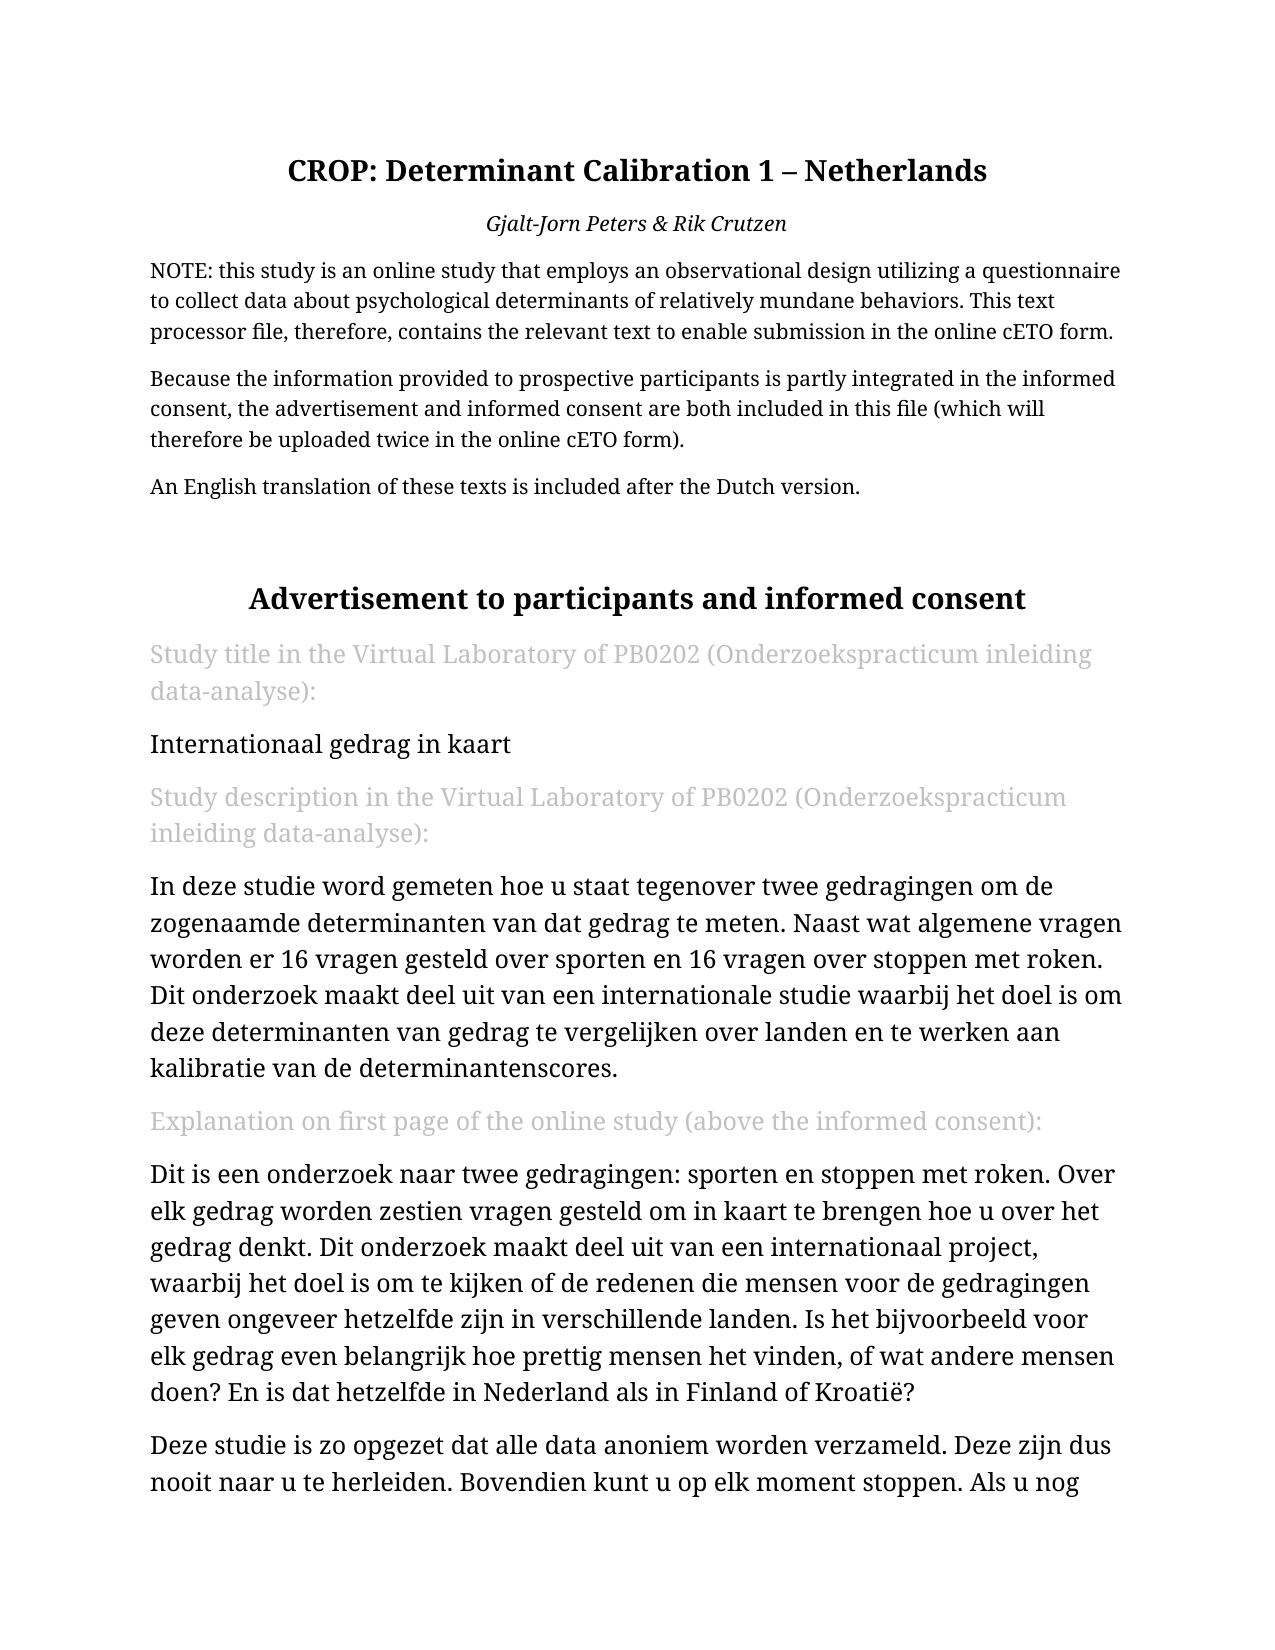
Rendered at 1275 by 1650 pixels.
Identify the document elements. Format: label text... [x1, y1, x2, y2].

text Explanation on first page of the online study (above the informed consent): [150, 1104, 1125, 1138]
text Study description in the Virtual Laboratory of PB0202 (Onderzoekspracticum inleiding data-analyse): [150, 779, 1125, 850]
text NOTE: this study is an online study that employs an observational design utilizing a questionnaire to collect data about psychological determinants of relatively mundane behaviors. This text processor file, therefore, contains the relevant text to enable submission in the online cETO form. [150, 256, 1125, 345]
text Internationaal gedrag in kaart [150, 727, 1125, 761]
text CROP: Determinant Calibration 1 – Netherlands [150, 150, 1125, 190]
text Dit is een onderzoek naar twee gedragingen: sporten en stoppen met roken. Over elk gedrag worden zestien vragen gesteld om in kaart te brengen hoe u over het gedrag denkt. Dit onderzoek maakt deel uit van een internationaal project, waarbij het doel is om te kijken of de redenen die mensen voor de gedragingen geven ongeveer hetzelfde zijn in verschillende landen. Is het bijvoorbeeld voor elk gedrag even belangrijk hoe prettig mensen het vinden, of wat andere mensen doen? En is dat hetzelfde in Nederland als in Finland of Kroatië? [150, 1157, 1125, 1409]
text In deze studie word gemeten hoe u staat tegenover twee gedragingen om de zogenaamde determinanten van dat gedrag te meten. Naast wat algemene vragen worden er 16 vragen gesteld over sporten en 16 vragen over stoppen met roken. Dit onderzoek maakt deel uit van een internationale studie waarbij het doel is om deze determinanten van gedrag te vergelijken over landen en te werken aan kalibratie van de determinantenscores. [150, 869, 1125, 1085]
text Gjalt-Jorn Peters & Rik Crutzen [150, 209, 1125, 237]
text An English translation of these texts is included after the Dutch version. [150, 472, 1125, 500]
text Deze studie is zo opgezet dat alle data anoniem worden verzameld. Deze zijn dus nooit naar u te herleiden. Bovendien kunt u op elk moment stoppen. Als u nog [150, 1428, 1125, 1498]
text Because the information provided to prospective participants is partly integrated in the informed consent, the advertisement and informed consent are both included in this file (which will therefore be uploaded twice in the online cETO form). [150, 364, 1125, 453]
text Advertisement to participants and informed consent [150, 578, 1125, 618]
text Study title in the Virtual Laboratory of PB0202 (Onderzoekspracticum inleiding data-analyse): [150, 637, 1125, 708]
